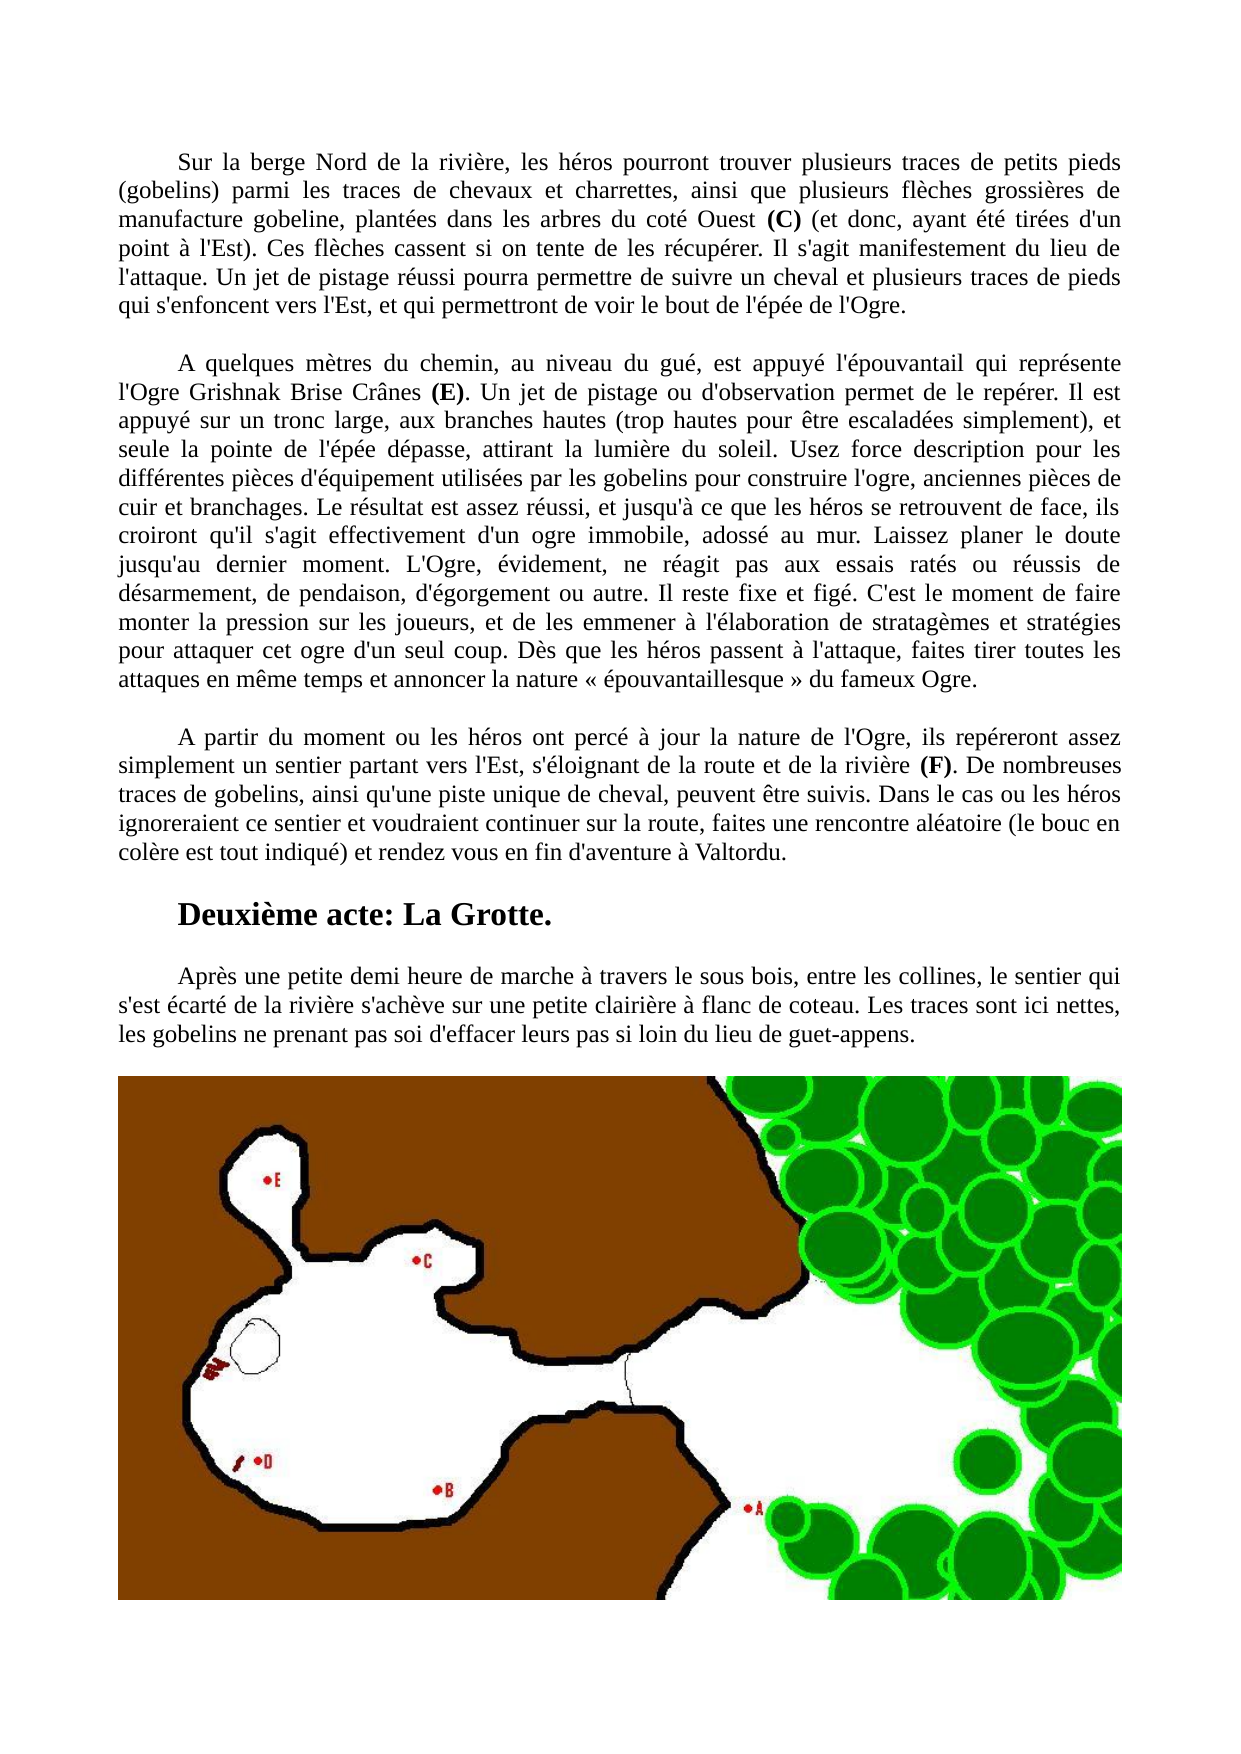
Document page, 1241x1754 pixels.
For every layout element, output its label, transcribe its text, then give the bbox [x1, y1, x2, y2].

picture [118, 1076, 1122, 1600]
text Sur la berge Nord de la rivière, les héros pourront trouver plusieurs traces de petits pieds (gobelins) parmi les traces de chevaux et charrettes, ainsi que plusieurs flèches grossières de manufacture gobeline, plantées dans les arbres du coté Ouest (C) (et donc, ayant été tirées d'un point à l'Est). Ces flèches cassent si on tente de les récupérer. Il s'agit manifestement du lieu de l'attaque. Un jet de pistage réussi pourra permettre de suivre un cheval et plusieurs traces de pieds qui s'enfoncent vers l'Est, et qui permettront de voir le bout de l'épée de l'Ogre. [118, 147, 1122, 319]
text Deuxième acte: La Grotte. [118, 894, 1122, 933]
text Après une petite demi heure de marche à travers le sous bois, entre les collines, le sentier qui s'est écarté de la rivière s'achève sur une petite clairière à flanc de coteau. Les traces sont ici nettes, les gobelins ne prenant pas soi d'effacer leurs pas si loin du lieu de guet-appens. [118, 961, 1122, 1048]
text A partir du moment ou les héros ont percé à jour la nature de l'Ogre, ils repéreront assez simplement un sentier partant vers l'Est, s'éloignant de la route et de la rivière (F). De nombreuses traces de gobelins, ainsi qu'une piste unique de cheval, peuvent être suivis. Dans le cas ou les héros ignoreraient ce sentier et voudraient continuer sur la route, faites une rencontre aléatoire (le bouc en colère est tout indiqué) et rendez vous en fin d'aventure à Valtordu. [118, 722, 1122, 866]
text A quelques mètres du chemin, au niveau du gué, est appuyé l'épouvantail qui représente l'Ogre Grishnak Brise Crânes (E). Un jet de pistage ou d'observation permet de le repérer. Il est appuyé sur un tronc large, aux branches hautes (trop hautes pour être escaladées simplement), et seule la pointe de l'épée dépasse, attirant la lumière du soleil. Usez force description pour les différentes pièces d'équipement utilisées par les gobelins pour construire l'ogre, anciennes pièces de cuir et branchages. Le résultat est assez réussi, et jusqu'à ce que les héros se retrouvent de face, ils croiront qu'il s'agit effectivement d'un ogre immobile, adossé au mur. Laissez planer le doute jusqu'au dernier moment. L'Ogre, évidement, ne réagit pas aux essais ratés ou réussis de désarmement, de pendaison, d'égorgement ou autre. Il reste fixe et figé. C'est le moment de faire monter la pression sur les joueurs, et de les emmener à l'élaboration de stratagèmes et stratégies pour attaquer cet ogre d'un seul coup. Dès que les héros passent à l'attaque, faites tirer toutes les attaques en même temps et annoncer la nature « épouvantaillesque » du fameux Ogre. [118, 348, 1122, 693]
